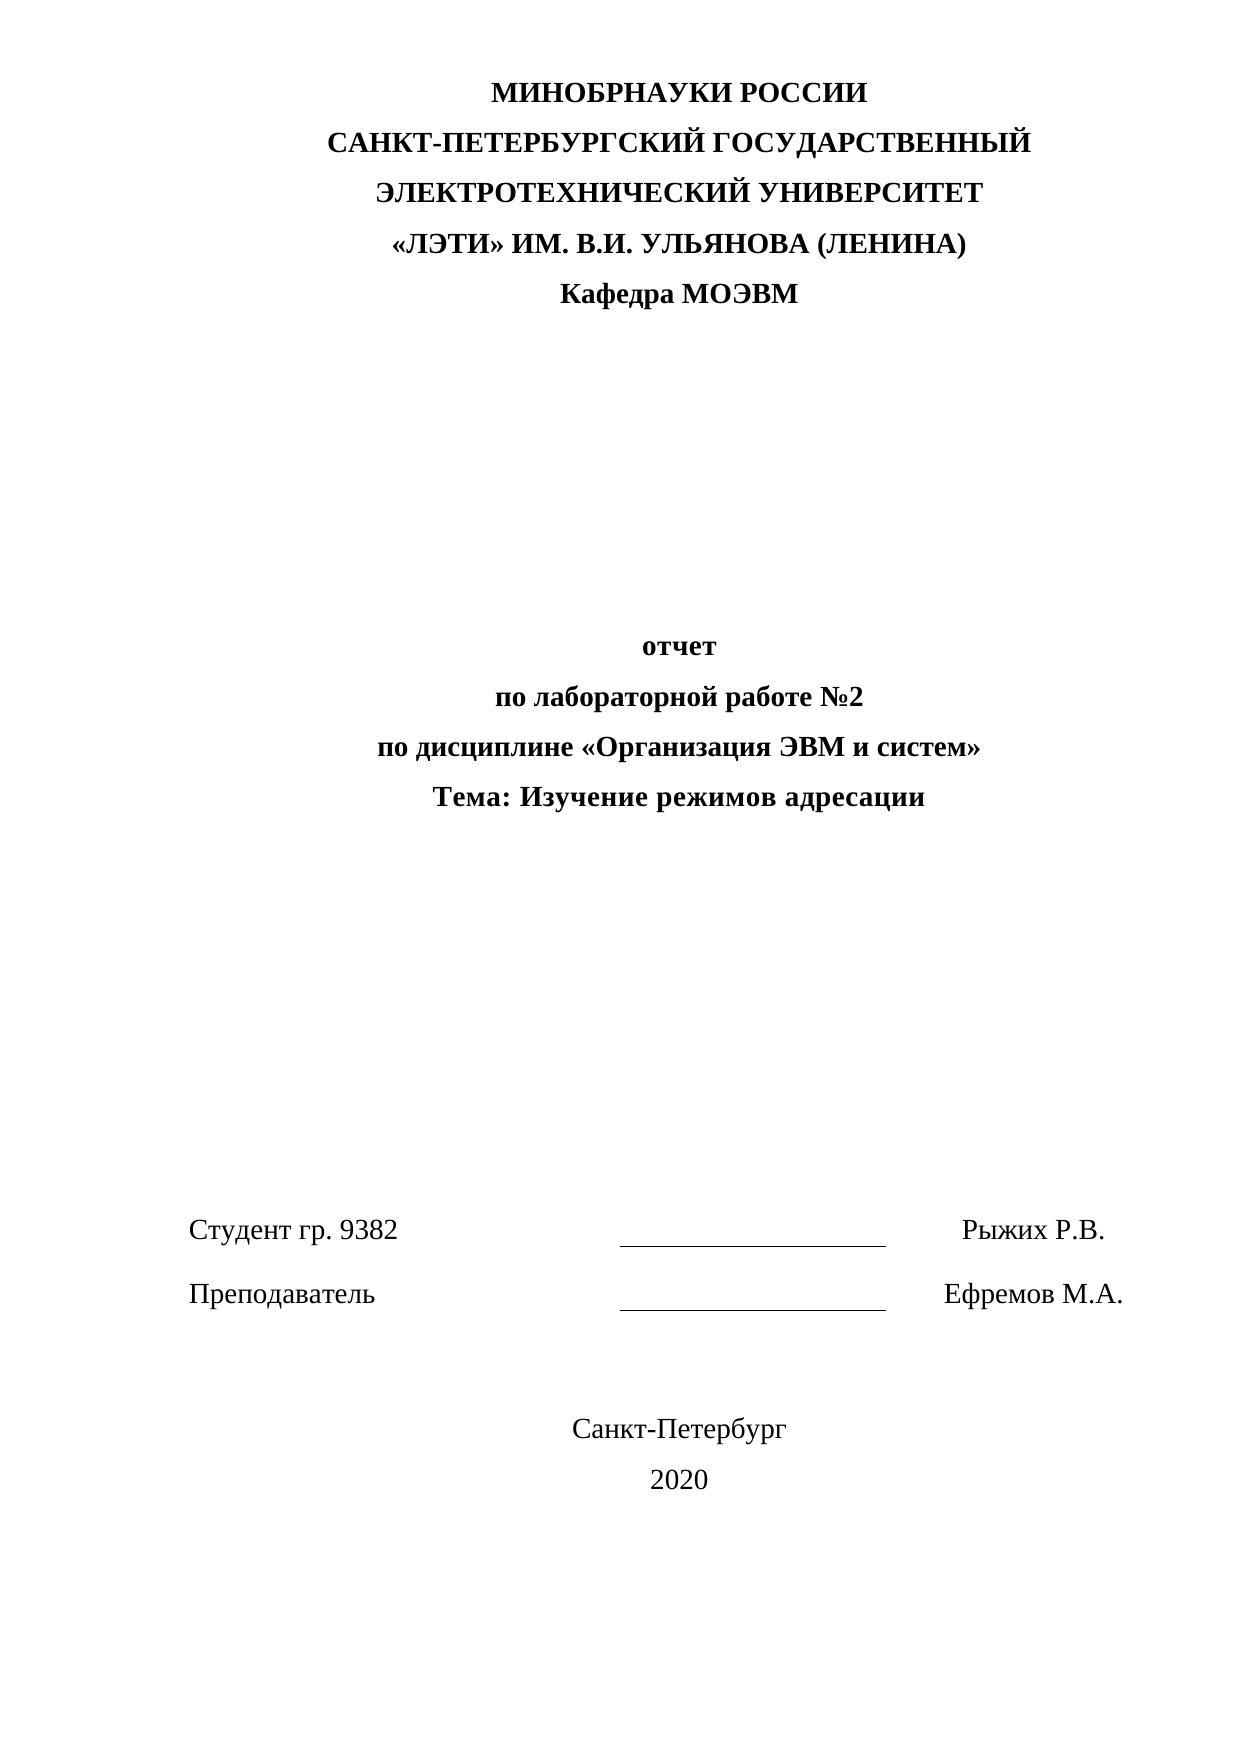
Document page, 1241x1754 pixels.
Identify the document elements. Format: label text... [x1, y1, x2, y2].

text отчет [177, 628, 1181, 662]
text Тема: Изучение режимов адресации [177, 779, 1181, 813]
text по дисциплине «Организация ЭВМ и систем» [177, 729, 1181, 763]
text «ЛЭТИ» им. В.И. Ульянова (Ленина) [177, 226, 1181, 259]
table_header Рыжих Р.В. [886, 1182, 1181, 1246]
table_cell [620, 1247, 886, 1310]
text Санкт-Петербург [177, 1411, 1181, 1445]
text МИНОБРНАУКИ РОССИИ [177, 75, 1181, 108]
table_header Студент гр. 9382 [177, 1182, 620, 1246]
text электротехнический университет [177, 176, 1181, 209]
text 2020 [177, 1462, 1181, 1495]
table_cell Преподаватель [177, 1246, 620, 1310]
table_cell Ефремов М.А. [886, 1246, 1181, 1310]
table_header [620, 1182, 886, 1246]
text Санкт-Петербургский государственный [177, 125, 1181, 159]
text по лабораторной работе №2 [177, 679, 1181, 712]
text Кафедра МОЭВМ [177, 276, 1181, 310]
